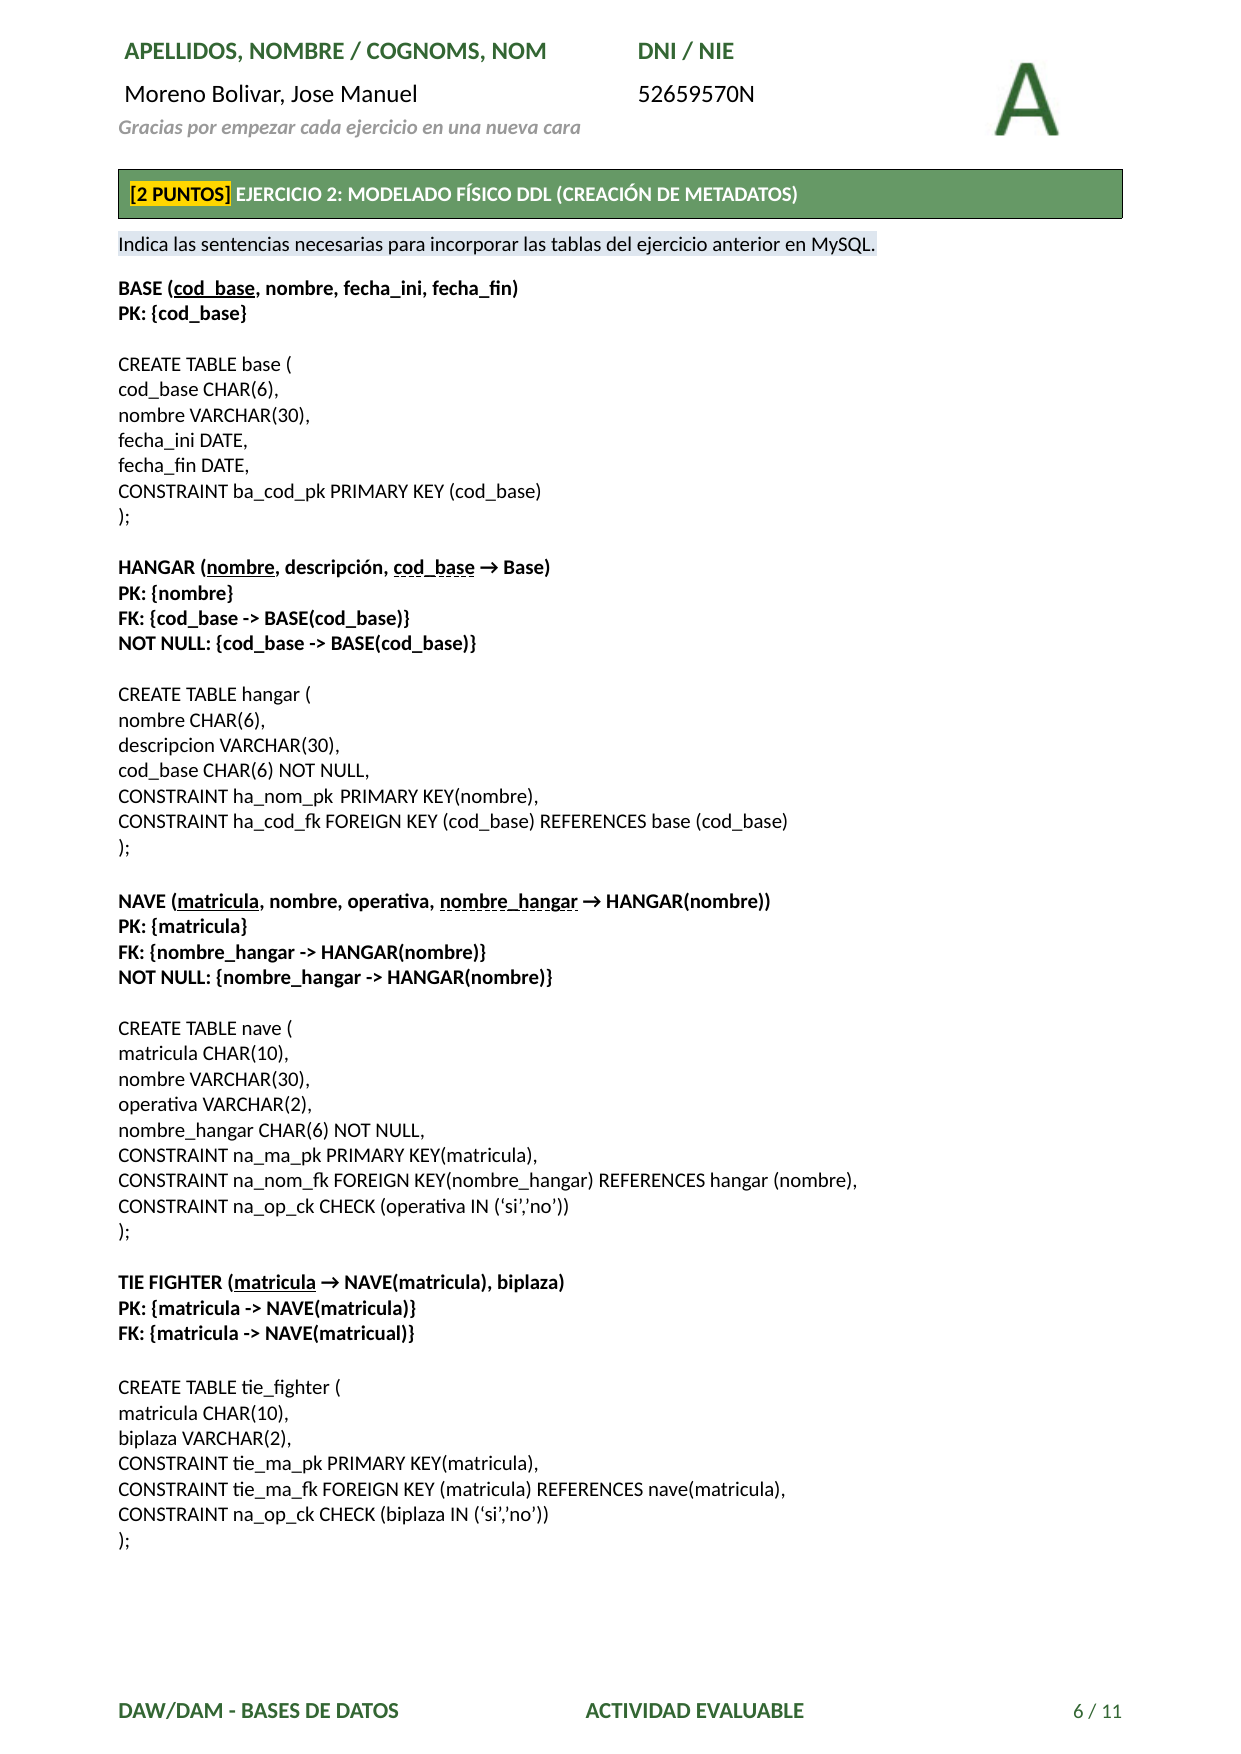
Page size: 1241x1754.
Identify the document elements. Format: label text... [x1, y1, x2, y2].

text CONSTRAINT tie_ma_pk PRIMARY KEY(matricula), [118, 1451, 1122, 1476]
text CONSTRAINT ha_nom_pk PRIMARY KEY(nombre), [118, 783, 1122, 808]
text cod_base CHAR(6) NOT NULL, [118, 758, 1122, 783]
text CREATE TABLE tie_fighter ( [118, 1374, 1122, 1400]
text CREATE TABLE hangar ( [118, 681, 1122, 707]
picture [984, 35, 1065, 164]
text nombre_hangar CHAR(6) NOT NULL, [118, 1117, 1122, 1142]
text CREATE TABLE nave ( [118, 1015, 1122, 1041]
text matricula CHAR(10), [118, 1041, 1122, 1066]
list Indica las sentencias necesarias para incorporar las tablas del ejercicio anterior en MySQL. [118, 231, 1122, 256]
text CONSTRAINT tie_ma_fk FOREIGN KEY (matricula) REFERENCES nave(matricula), [118, 1476, 1122, 1501]
text fecha_fin DATE, [118, 453, 1122, 478]
text nombre VARCHAR(30), [118, 402, 1122, 427]
text nombre VARCHAR(30), [118, 1066, 1122, 1091]
text HANGAR (nombre, descripción, cod_base → Base) PK: {nombre} FK: {cod_base -> BASE(cod_base)} NOT NULL: {cod_base -> BASE(cod_base)} [118, 554, 1122, 656]
text [2 puntos] EJERCICIO 2: MODELADO FÍSICO DDL (CREACIÓN DE METADATOS) [119, 170, 1122, 218]
text fecha_ini DATE, [118, 427, 1122, 453]
text CREATE TABLE base ( [118, 351, 1122, 376]
text BASE (cod_base, nombre, fecha_ini, fecha_fin) PK: {cod_base} [118, 275, 1122, 326]
text CONSTRAINT ha_cod_fk FOREIGN KEY (cod_base) REFERENCES base (cod_base) [118, 808, 1122, 834]
text nombre CHAR(6), [118, 707, 1122, 732]
text CONSTRAINT na_op_ck CHECK (operativa IN (‘si’,’no’)) [118, 1193, 1122, 1218]
text matricula CHAR(10), [118, 1400, 1122, 1425]
text ); [118, 503, 1122, 529]
text operativa VARCHAR(2), [118, 1091, 1122, 1117]
text NAVE (matricula, nombre, operativa, nombre_hangar → HANGAR(nombre)) PK: {matricula} FK: {nombre_hangar -> HANGAR(nombre)} NOT NULL: {nombre_hangar -> HANGAR(nombre)} [118, 888, 1122, 990]
text CONSTRAINT na_nom_fk FOREIGN KEY(nombre_hangar) REFERENCES hangar (nombre), [118, 1168, 1122, 1193]
text descripcion VARCHAR(30), [118, 732, 1122, 758]
text biplaza VARCHAR(2), [118, 1425, 1122, 1451]
text ); [118, 1218, 1122, 1244]
text ); [118, 1527, 1122, 1552]
text CONSTRAINT na_ma_pk PRIMARY KEY(matricula), [118, 1142, 1122, 1168]
text ); [118, 834, 1122, 859]
text TIE FIGHTER (matricula → NAVE(matricula), biplaza) PK: {matricula -> NAVE(matricula)} FK: {matricula -> NAVE(matricual)} [118, 1269, 1122, 1346]
text CONSTRAINT ba_cod_pk PRIMARY KEY (cod_base) [118, 478, 1122, 503]
text cod_base CHAR(6), [118, 376, 1122, 402]
text CONSTRAINT na_op_ck CHECK (biplaza IN (‘si’,’no’)) [118, 1501, 1122, 1527]
